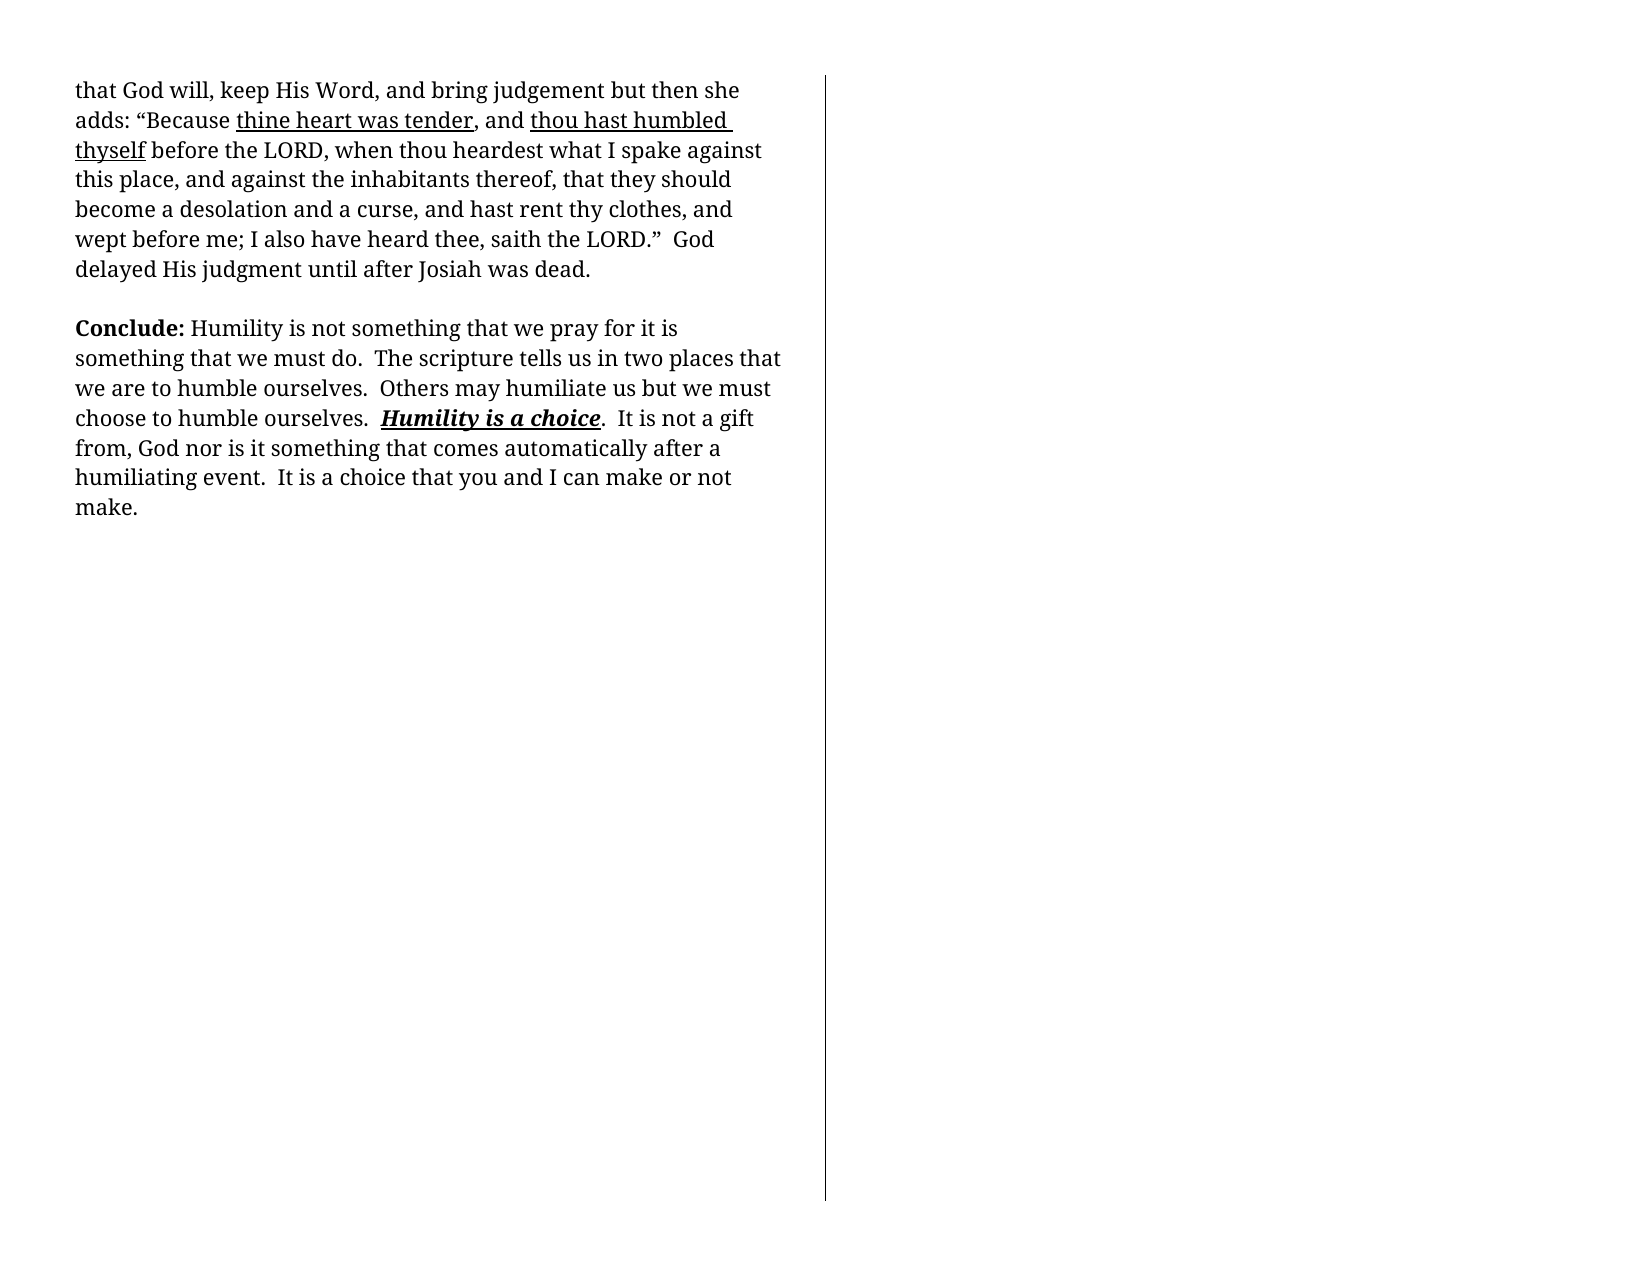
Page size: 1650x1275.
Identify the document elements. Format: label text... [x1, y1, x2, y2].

text that God will, keep His Word, and bring judgement but then she adds: “Because thine heart was tender, and thou hast humbled thyself before the LORD, when thou heardest what I spake against this place, and against the inhabitants thereof, that they should become a desolation and a curse, and hast rent thy clothes, and wept before me; I also have heard thee, saith the LORD.” God delayed His judgment until after Josiah was dead. [75, 75, 788, 283]
text Conclude: Humility is not something that we pray for it is something that we must do. The scripture tells us in two places that we are to humble ourselves. Others may humiliate us but we must choose to humble ourselves. Humility is a choice. It is not a gift from, God nor is it something that comes automatically after a humiliating event. It is a choice that you and I can make or not make. [75, 313, 788, 522]
